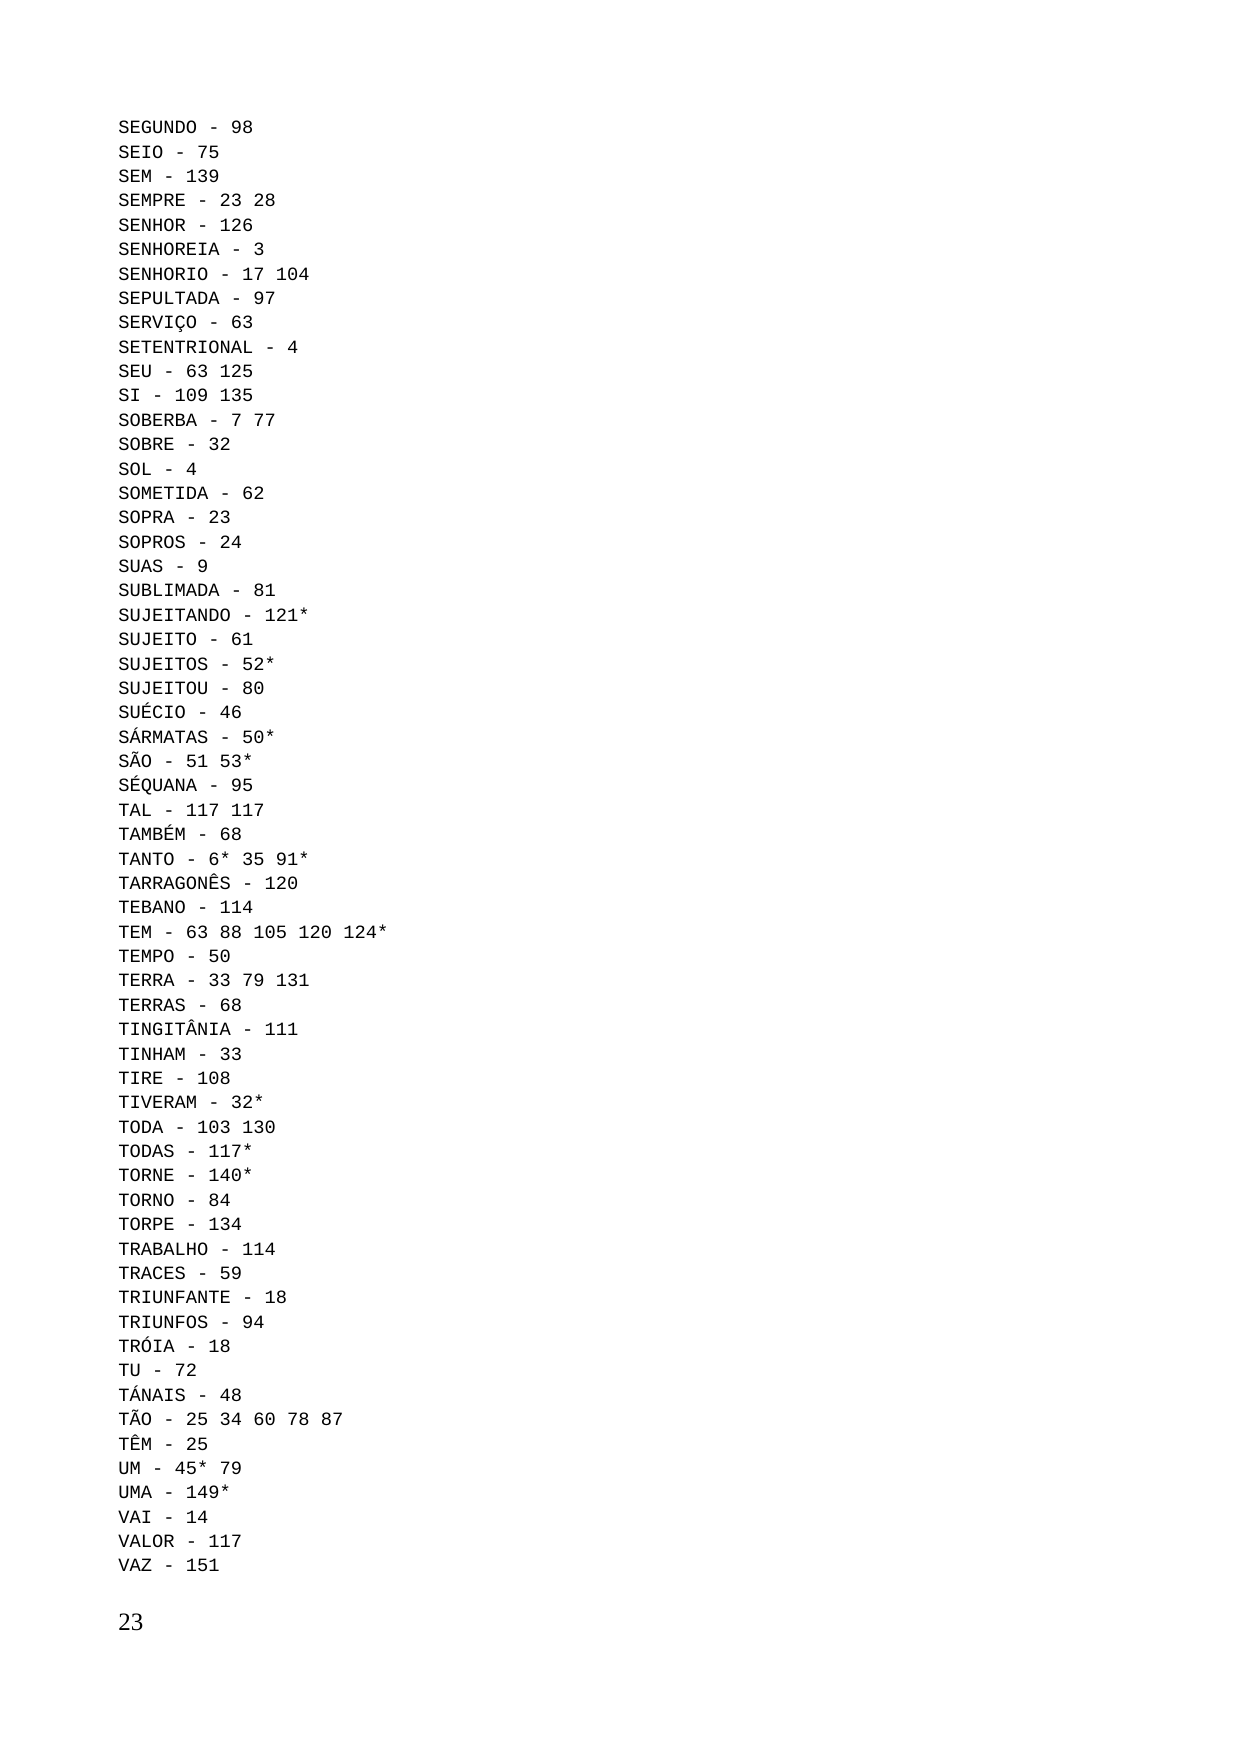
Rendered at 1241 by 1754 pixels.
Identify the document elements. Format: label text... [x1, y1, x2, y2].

text SUBLIMADA - 81 [118, 581, 1122, 602]
text TRABALHO - 114 [118, 1239, 1122, 1261]
text TINGITÂNIA - 111 [118, 1020, 1122, 1041]
text TAL - 117 117 [118, 801, 1122, 822]
text SOBRE - 32 [118, 435, 1122, 456]
text TÃO - 25 34 60 78 87 [118, 1410, 1122, 1431]
text VAI - 14 [118, 1507, 1122, 1529]
text SOL - 4 [118, 459, 1122, 481]
text SÉQUANA - 95 [118, 776, 1122, 797]
text TERRA - 33 79 131 [118, 971, 1122, 992]
text SUJEITANDO - 121* [118, 606, 1122, 627]
text UMA - 149* [118, 1483, 1122, 1504]
text SUÉCIO - 46 [118, 703, 1122, 724]
text SOPROS - 24 [118, 532, 1122, 554]
text SEGUNDO - 98 [118, 118, 1122, 139]
text SERVIÇO - 63 [118, 313, 1122, 334]
text TÁNAIS - 48 [118, 1386, 1122, 1407]
text TORNE - 140* [118, 1166, 1122, 1187]
text TRÓIA - 18 [118, 1337, 1122, 1358]
text SENHOREIA - 3 [118, 240, 1122, 261]
text SEM - 139 [118, 167, 1122, 188]
text TRACES - 59 [118, 1264, 1122, 1285]
text TINHAM - 33 [118, 1044, 1122, 1066]
text SI - 109 135 [118, 386, 1122, 407]
text SOPRA - 23 [118, 508, 1122, 529]
text SUJEITOU - 80 [118, 679, 1122, 700]
text TARRAGONÊS - 120 [118, 874, 1122, 895]
text TEMPO - 50 [118, 947, 1122, 968]
text TANTO - 6* 35 91* [118, 849, 1122, 871]
text SEU - 63 125 [118, 362, 1122, 383]
text SEPULTADA - 97 [118, 289, 1122, 310]
text TU - 72 [118, 1361, 1122, 1382]
text TRIUNFANTE - 18 [118, 1288, 1122, 1309]
text TORPE - 134 [118, 1215, 1122, 1236]
text SETENTRIONAL - 4 [118, 337, 1122, 359]
text TODAS - 117* [118, 1142, 1122, 1163]
text TÊM - 25 [118, 1434, 1122, 1456]
text TRIUNFOS - 94 [118, 1312, 1122, 1334]
text SENHOR - 126 [118, 216, 1122, 237]
text TERRAS - 68 [118, 996, 1122, 1017]
text SÁRMATAS - 50* [118, 727, 1122, 749]
text SUJEITO - 61 [118, 630, 1122, 651]
text TORNO - 84 [118, 1191, 1122, 1212]
text UM - 45* 79 [118, 1459, 1122, 1480]
text SOMETIDA - 62 [118, 484, 1122, 505]
text TIRE - 108 [118, 1069, 1122, 1090]
text TEBANO - 114 [118, 898, 1122, 919]
text SUAS - 9 [118, 557, 1122, 578]
text VAZ - 151 [118, 1556, 1122, 1577]
text TODA - 103 130 [118, 1117, 1122, 1139]
text SÃO - 51 53* [118, 752, 1122, 773]
text SENHORIO - 17 104 [118, 264, 1122, 286]
text SEMPRE - 23 28 [118, 191, 1122, 212]
text TAMBÉM - 68 [118, 825, 1122, 846]
text SEIO - 75 [118, 142, 1122, 164]
text TIVERAM - 32* [118, 1093, 1122, 1114]
text VALOR - 117 [118, 1532, 1122, 1553]
text TEM - 63 88 105 120 124* [118, 922, 1122, 944]
text SOBERBA - 7 77 [118, 411, 1122, 432]
text SUJEITOS - 52* [118, 654, 1122, 676]
